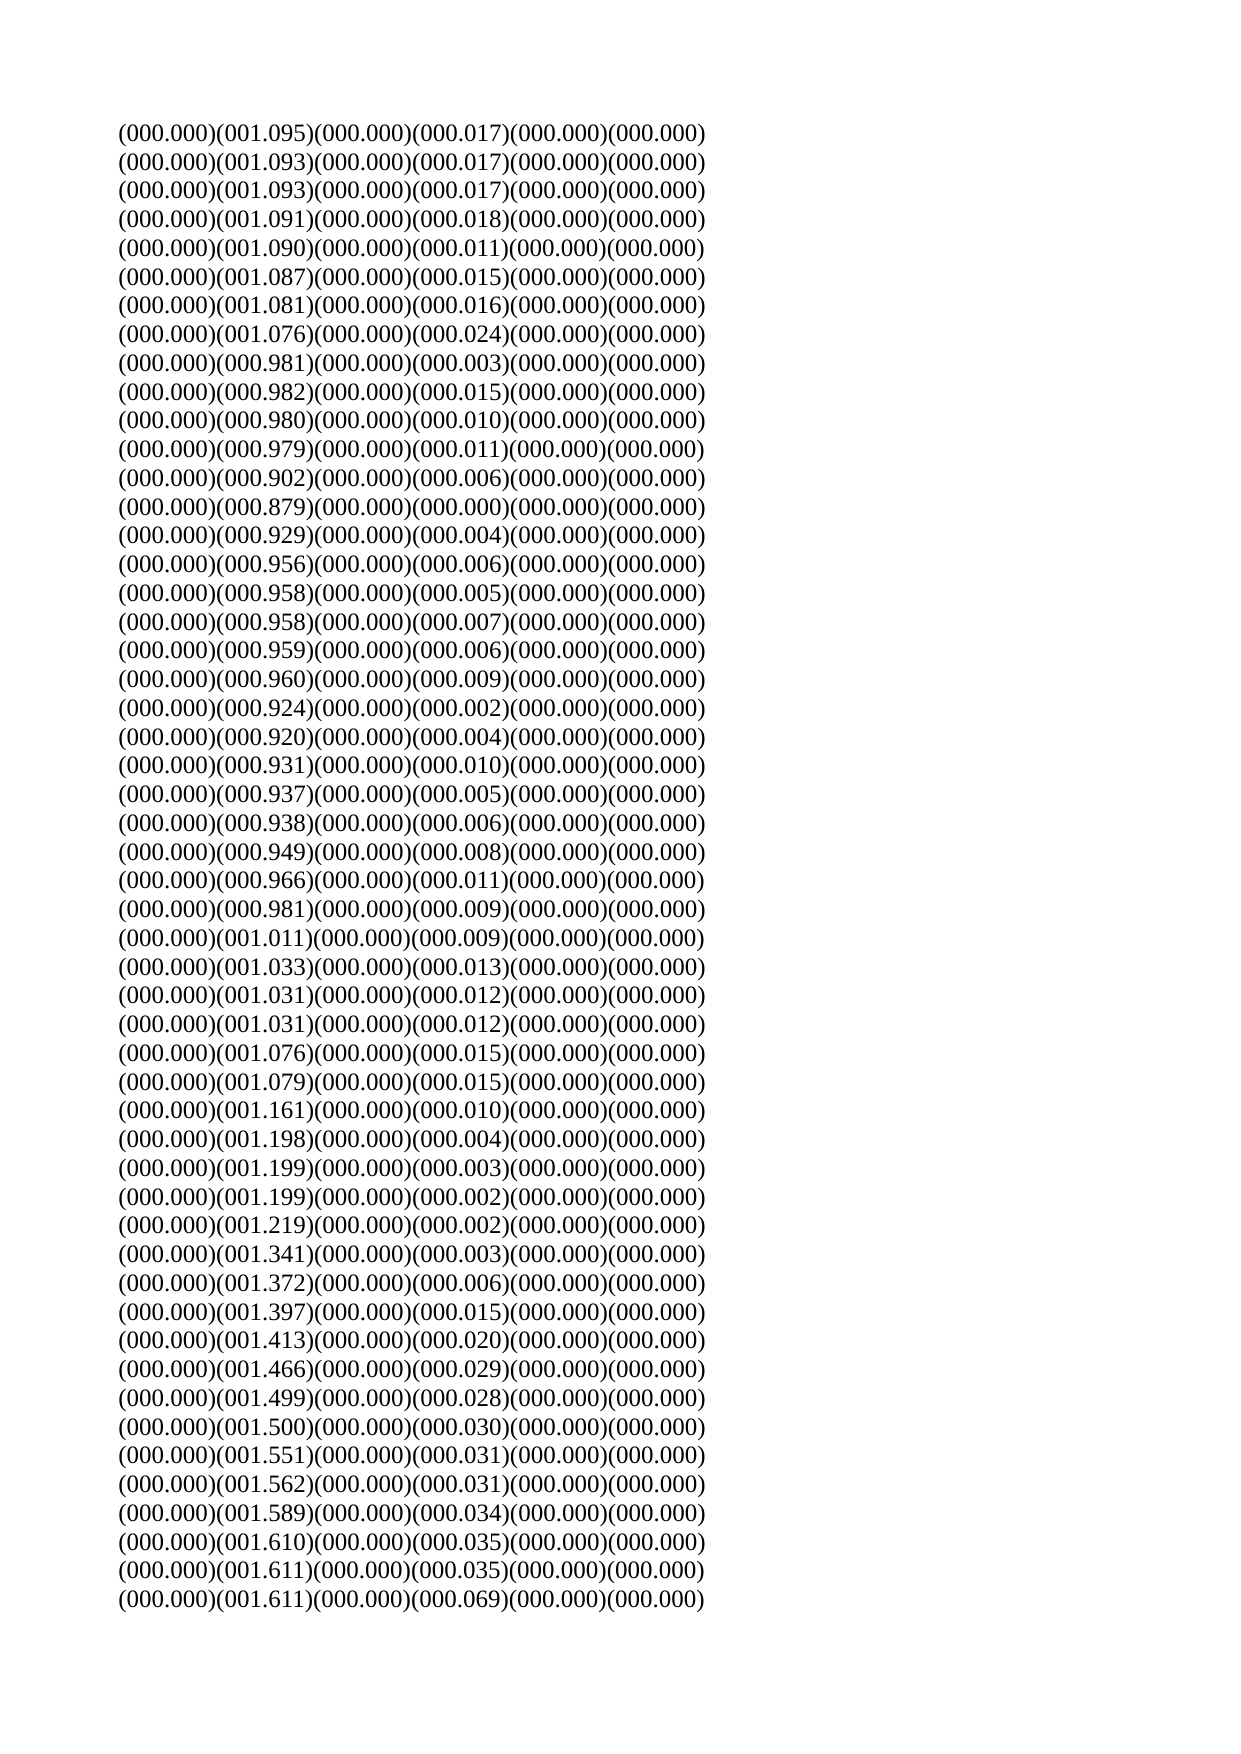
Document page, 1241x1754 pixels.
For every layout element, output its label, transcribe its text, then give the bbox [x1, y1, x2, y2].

text (000.000)(000.980)(000.000)(000.010)(000.000)(000.000) [118, 406, 1122, 434]
text (000.000)(001.219)(000.000)(000.002)(000.000)(000.000) [118, 1211, 1122, 1239]
text (000.000)(001.031)(000.000)(000.012)(000.000)(000.000) [118, 1009, 1122, 1038]
text (000.000)(001.093)(000.000)(000.017)(000.000)(000.000) [118, 176, 1122, 204]
text (000.000)(001.079)(000.000)(000.015)(000.000)(000.000) [118, 1067, 1122, 1096]
text (000.000)(000.879)(000.000)(000.000)(000.000)(000.000) [118, 492, 1122, 521]
text (000.000)(000.902)(000.000)(000.006)(000.000)(000.000) [118, 463, 1122, 492]
text (000.000)(001.199)(000.000)(000.002)(000.000)(000.000) [118, 1182, 1122, 1211]
text (000.000)(000.982)(000.000)(000.015)(000.000)(000.000) [118, 377, 1122, 406]
text (000.000)(001.466)(000.000)(000.029)(000.000)(000.000) [118, 1354, 1122, 1383]
text (000.000)(001.610)(000.000)(000.035)(000.000)(000.000) [118, 1527, 1122, 1556]
text (000.000)(001.372)(000.000)(000.006)(000.000)(000.000) [118, 1268, 1122, 1297]
text (000.000)(000.960)(000.000)(000.009)(000.000)(000.000) [118, 664, 1122, 693]
text (000.000)(001.076)(000.000)(000.015)(000.000)(000.000) [118, 1038, 1122, 1067]
text (000.000)(000.924)(000.000)(000.002)(000.000)(000.000) [118, 693, 1122, 722]
text (000.000)(000.929)(000.000)(000.004)(000.000)(000.000) [118, 521, 1122, 549]
text (000.000)(001.611)(000.000)(000.069)(000.000)(000.000) [118, 1584, 1122, 1613]
text (000.000)(001.562)(000.000)(000.031)(000.000)(000.000) [118, 1469, 1122, 1498]
text (000.000)(000.931)(000.000)(000.010)(000.000)(000.000) [118, 751, 1122, 779]
text (000.000)(000.938)(000.000)(000.006)(000.000)(000.000) [118, 808, 1122, 837]
text (000.000)(000.956)(000.000)(000.006)(000.000)(000.000) [118, 549, 1122, 578]
text (000.000)(000.981)(000.000)(000.003)(000.000)(000.000) [118, 348, 1122, 377]
text (000.000)(001.341)(000.000)(000.003)(000.000)(000.000) [118, 1239, 1122, 1268]
text (000.000)(001.161)(000.000)(000.010)(000.000)(000.000) [118, 1096, 1122, 1124]
text (000.000)(000.937)(000.000)(000.005)(000.000)(000.000) [118, 779, 1122, 808]
text (000.000)(000.949)(000.000)(000.008)(000.000)(000.000) [118, 837, 1122, 866]
text (000.000)(001.551)(000.000)(000.031)(000.000)(000.000) [118, 1441, 1122, 1469]
text (000.000)(000.959)(000.000)(000.006)(000.000)(000.000) [118, 636, 1122, 664]
text (000.000)(001.499)(000.000)(000.028)(000.000)(000.000) [118, 1383, 1122, 1412]
text (000.000)(001.199)(000.000)(000.003)(000.000)(000.000) [118, 1153, 1122, 1182]
text (000.000)(001.031)(000.000)(000.012)(000.000)(000.000) [118, 981, 1122, 1009]
text (000.000)(000.958)(000.000)(000.005)(000.000)(000.000) [118, 578, 1122, 607]
text (000.000)(000.966)(000.000)(000.011)(000.000)(000.000) [118, 866, 1122, 894]
text (000.000)(001.091)(000.000)(000.018)(000.000)(000.000) [118, 204, 1122, 233]
text (000.000)(001.081)(000.000)(000.016)(000.000)(000.000) [118, 291, 1122, 319]
text (000.000)(001.011)(000.000)(000.009)(000.000)(000.000) [118, 923, 1122, 952]
text (000.000)(001.095)(000.000)(000.017)(000.000)(000.000) [118, 118, 1122, 147]
text (000.000)(000.979)(000.000)(000.011)(000.000)(000.000) [118, 434, 1122, 463]
text (000.000)(001.397)(000.000)(000.015)(000.000)(000.000) [118, 1297, 1122, 1326]
text (000.000)(000.981)(000.000)(000.009)(000.000)(000.000) [118, 894, 1122, 923]
text (000.000)(001.087)(000.000)(000.015)(000.000)(000.000) [118, 262, 1122, 291]
text (000.000)(001.093)(000.000)(000.017)(000.000)(000.000) [118, 147, 1122, 176]
text (000.000)(001.076)(000.000)(000.024)(000.000)(000.000) [118, 319, 1122, 348]
text (000.000)(001.033)(000.000)(000.013)(000.000)(000.000) [118, 952, 1122, 981]
text (000.000)(001.090)(000.000)(000.011)(000.000)(000.000) [118, 233, 1122, 262]
text (000.000)(000.920)(000.000)(000.004)(000.000)(000.000) [118, 722, 1122, 751]
text (000.000)(001.611)(000.000)(000.035)(000.000)(000.000) [118, 1556, 1122, 1584]
text (000.000)(001.589)(000.000)(000.034)(000.000)(000.000) [118, 1498, 1122, 1527]
text (000.000)(001.500)(000.000)(000.030)(000.000)(000.000) [118, 1412, 1122, 1441]
text (000.000)(001.413)(000.000)(000.020)(000.000)(000.000) [118, 1326, 1122, 1354]
text (000.000)(001.198)(000.000)(000.004)(000.000)(000.000) [118, 1124, 1122, 1153]
text (000.000)(000.958)(000.000)(000.007)(000.000)(000.000) [118, 607, 1122, 636]
